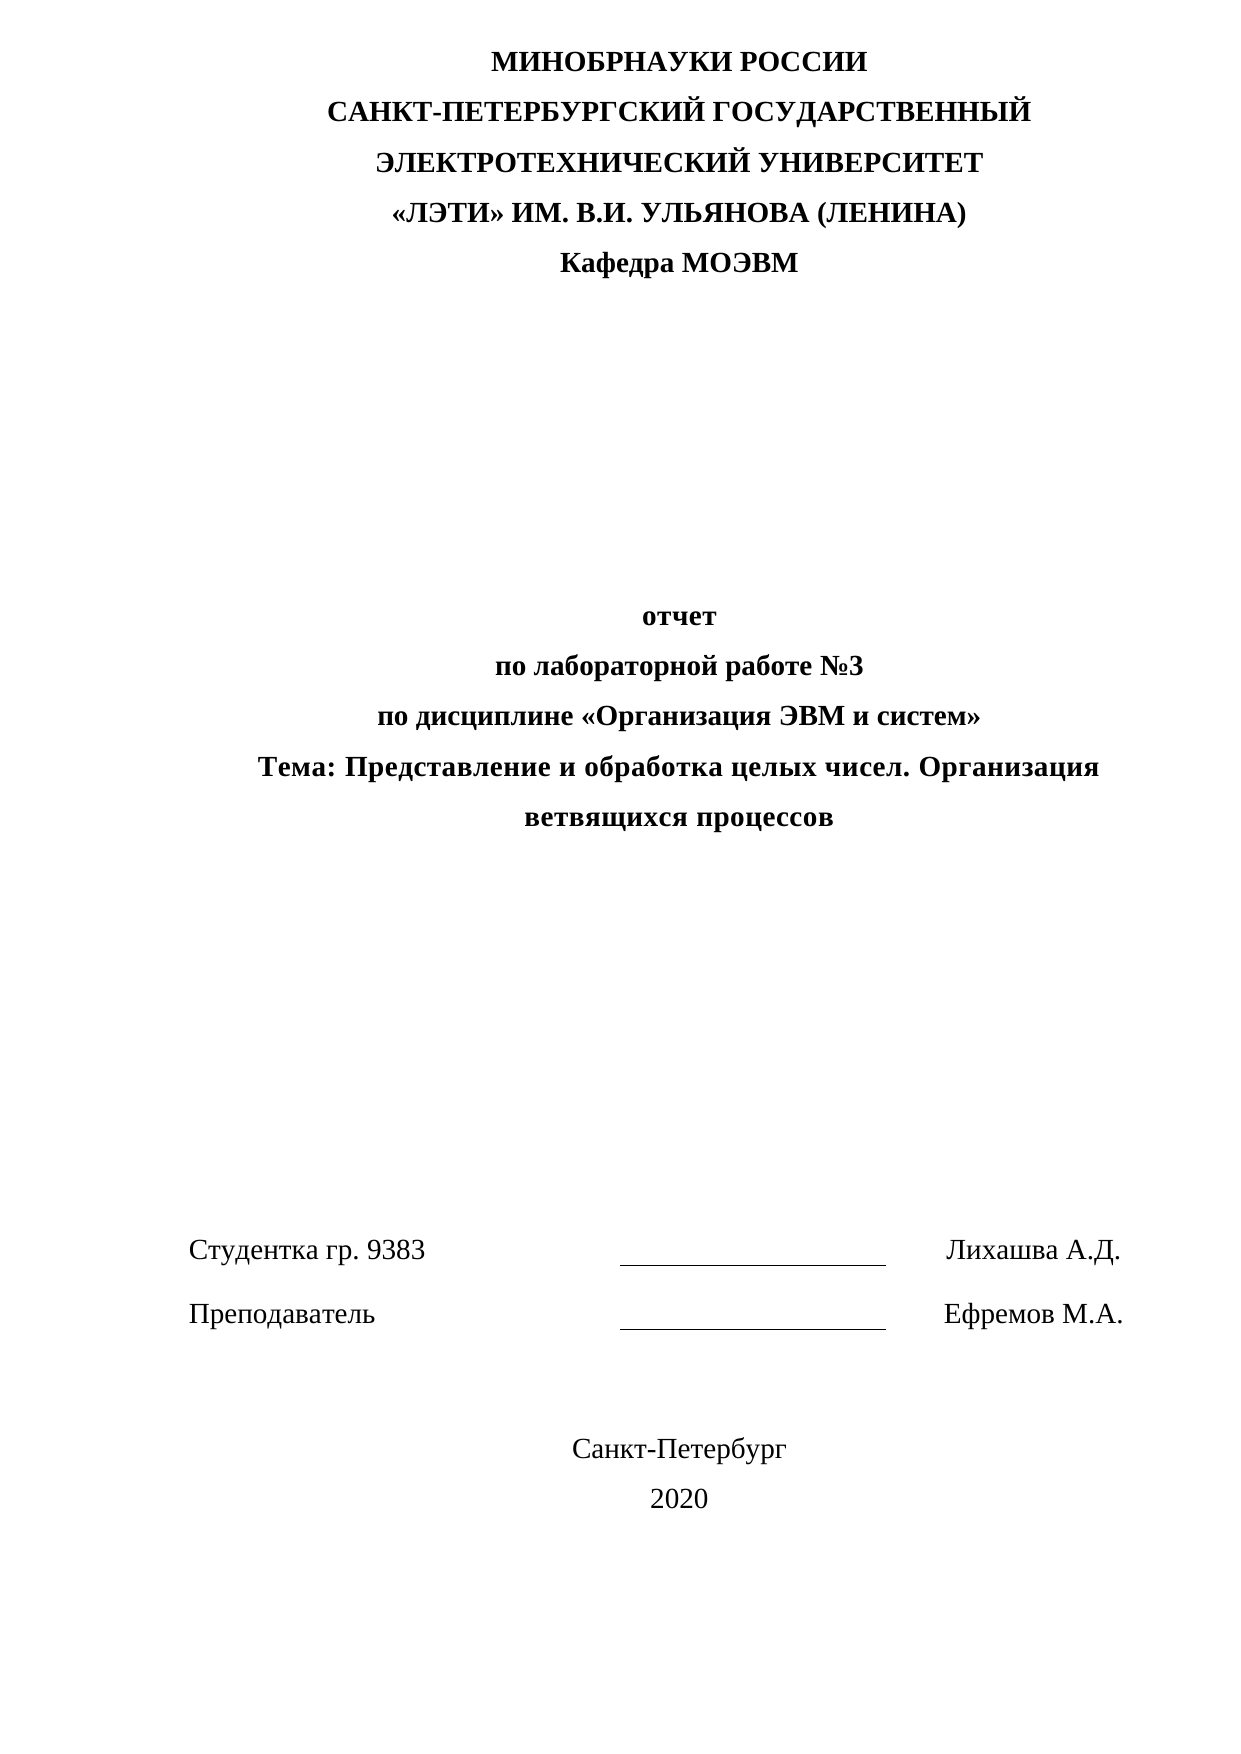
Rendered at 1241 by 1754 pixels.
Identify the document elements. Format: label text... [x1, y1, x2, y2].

text Санкт-Петербург [177, 1431, 1181, 1464]
table_cell Ефремов М.А. [886, 1265, 1181, 1329]
text по дисциплине «Организация ЭВМ и систем» [177, 698, 1181, 732]
table_cell [620, 1266, 886, 1329]
text «ЛЭТИ» им. В.И. Ульянова (Ленина) [177, 195, 1181, 229]
table_header Лихашва А.Д. [886, 1201, 1181, 1265]
table_cell Преподаватель [177, 1265, 620, 1329]
text Санкт-Петербургский государственный [177, 94, 1181, 128]
text Тема: Представление и обработка целых чисел. Организация ветвящихся процессов [177, 749, 1181, 832]
table_header Студентка гр. 9383 [177, 1201, 620, 1265]
text МИНОБРНАУКИ РОССИИ [177, 44, 1181, 78]
text по лабораторной работе №3 [177, 648, 1181, 682]
text Кафедра МОЭВМ [177, 246, 1181, 279]
text электротехнический университет [177, 145, 1181, 178]
table_header [620, 1201, 886, 1265]
text отчет [177, 598, 1181, 631]
text 2020 [177, 1481, 1181, 1515]
